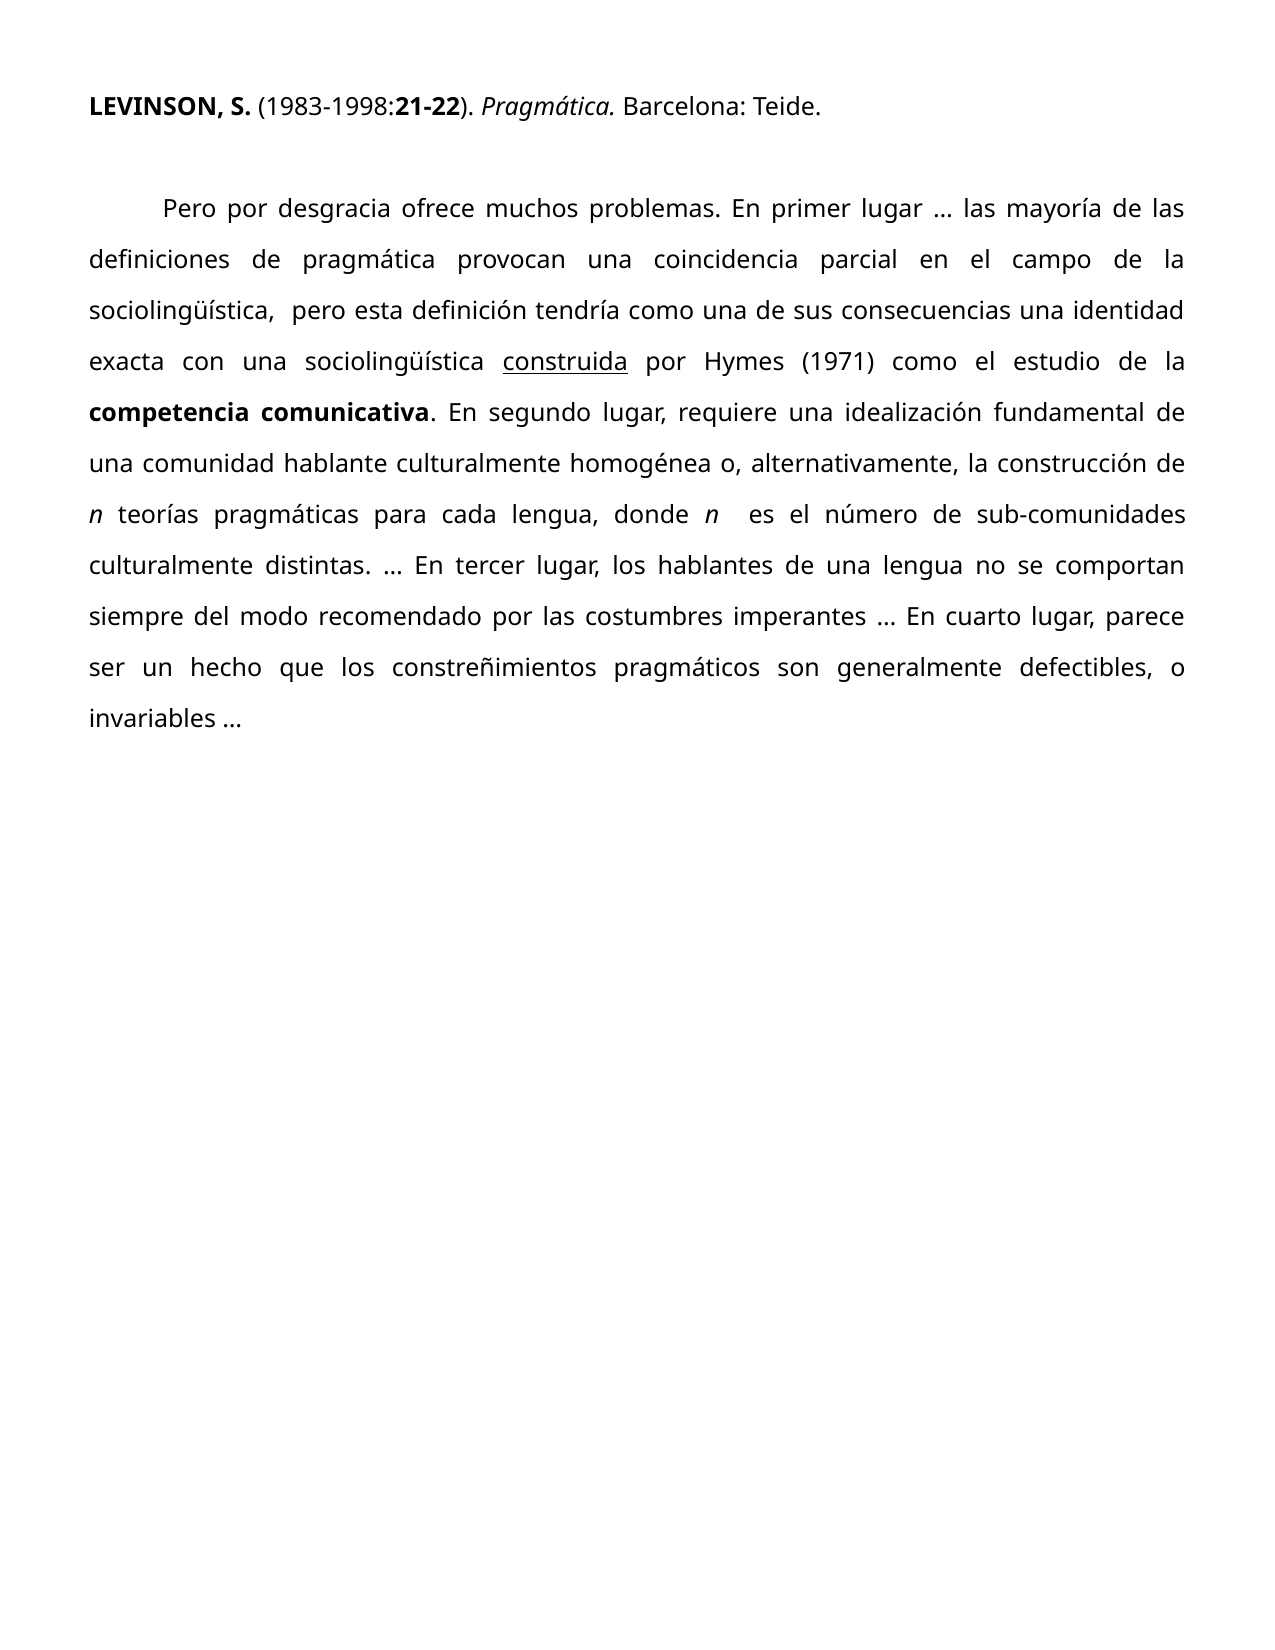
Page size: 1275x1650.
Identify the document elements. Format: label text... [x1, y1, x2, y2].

text Pero por desgracia ofrece muchos problemas. En primer lugar … las mayoría de las definiciones de pragmática provocan una coincidencia parcial en el campo de la sociolingüística, pero esta definición tendría como una de sus consecuencias una identidad exacta con una sociolingüística construida por Hymes (1971) como el estudio de la competencia comunicativa. En segundo lugar, requiere una idealización fundamental de una comunidad hablante culturalmente homogénea o, alternativamente, la construcción de n teorías pragmáticas para cada lengua, donde n es el número de sub-comunidades culturalmente distintas. … En tercer lugar, los hablantes de una lengua no se comportan siempre del modo recomendado por las costumbres imperantes … En cuarto lugar, parece ser un hecho que los constreñimientos pragmáticos son generalmente defectibles, o invariables … [88, 191, 1186, 735]
text LEVINSON, S. (1983-1998:21-22). Pragmática. Barcelona: Teide. [88, 88, 1186, 123]
